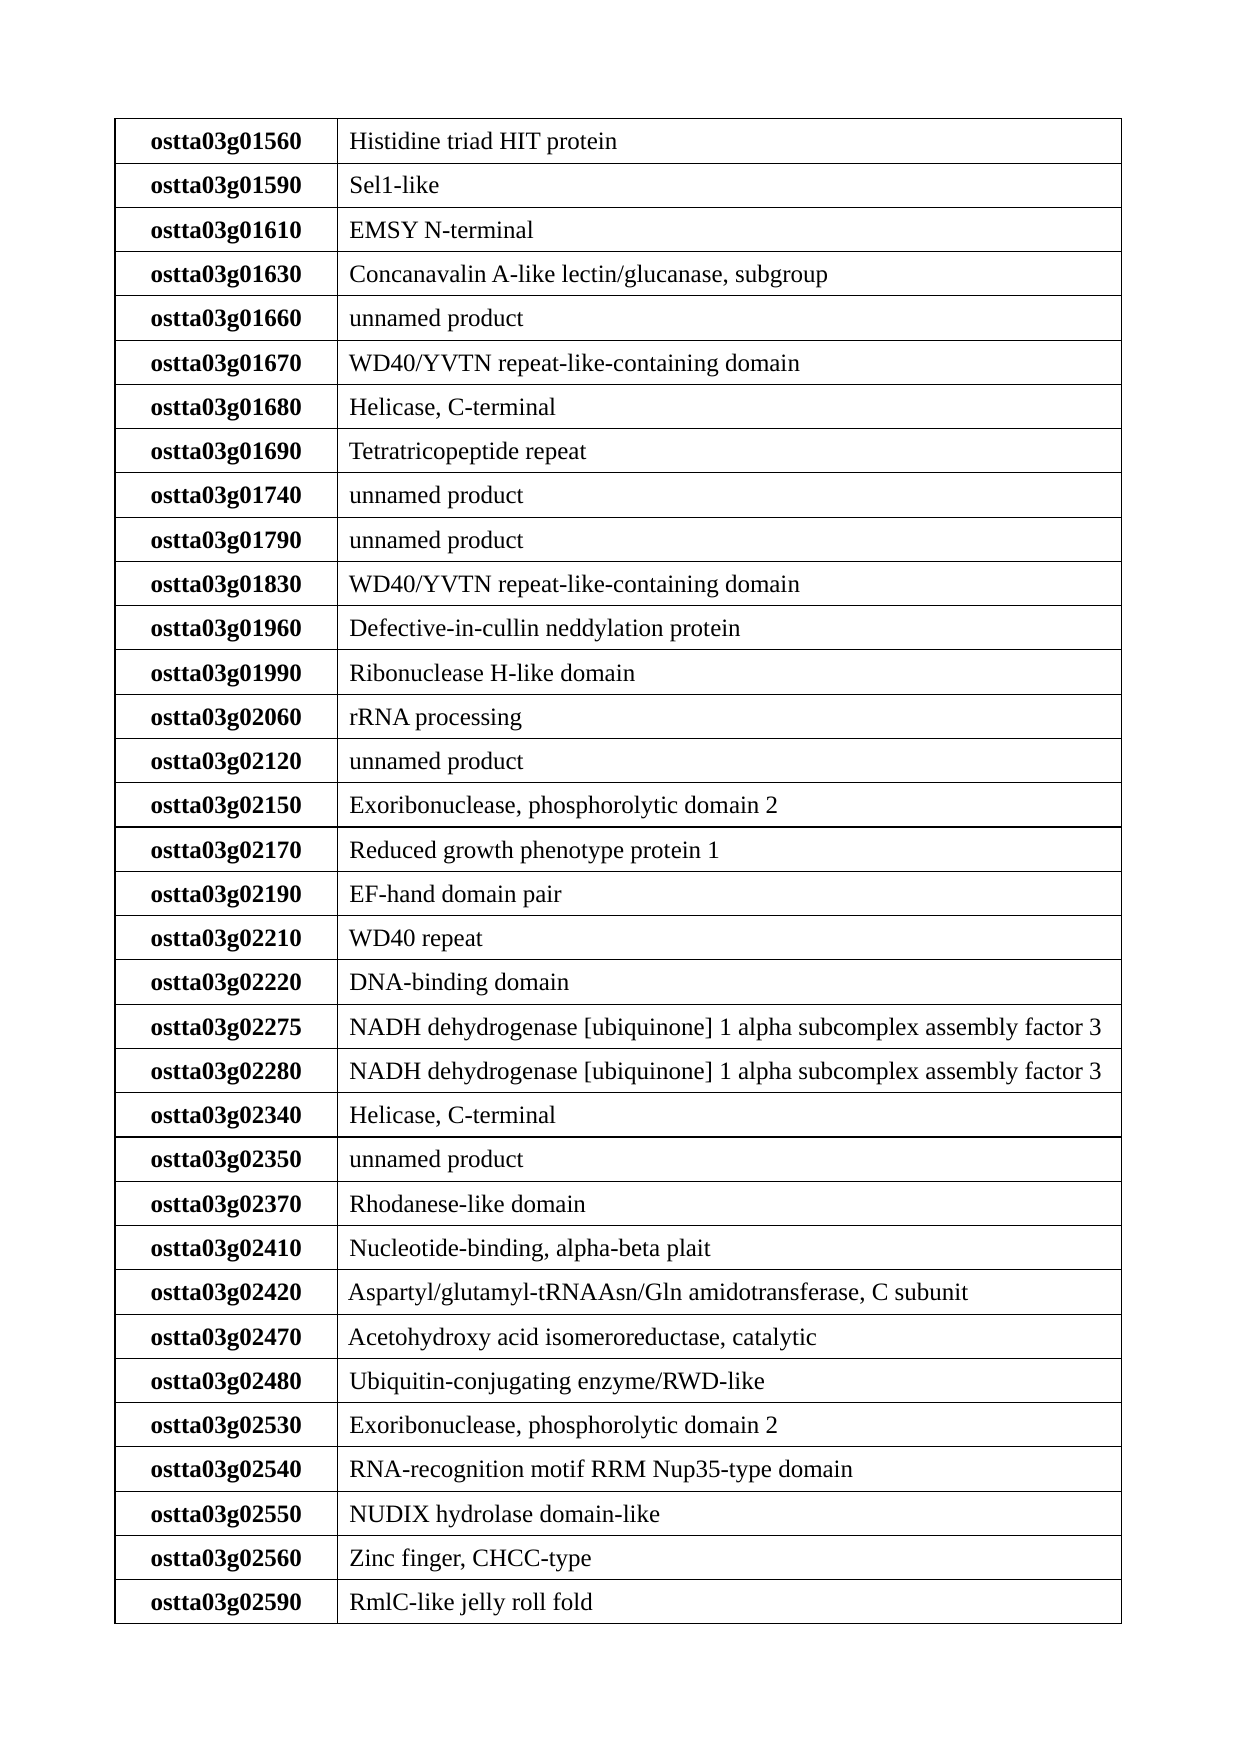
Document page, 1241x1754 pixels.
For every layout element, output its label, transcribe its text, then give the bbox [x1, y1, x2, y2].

table_cell [1122, 1402, 1240, 1446]
table_cell DNA-binding domain [338, 960, 1121, 1003]
table_cell ostta03g02530 [116, 1403, 337, 1446]
table_cell ostta03g01990 [116, 650, 337, 694]
table_cell ostta03g01740 [116, 473, 337, 517]
table_cell ostta03g02190 [116, 872, 337, 915]
table_cell [1122, 1358, 1240, 1402]
table_cell Zinc finger, CHCC-type [338, 1536, 1121, 1579]
table_cell WD40 repeat [338, 916, 1121, 959]
table_cell Helicase, C-terminal [338, 1093, 1121, 1136]
table_cell WD40/YVTN repeat-like-containing domain [338, 562, 1121, 605]
table_cell ostta03g01610 [116, 208, 337, 251]
table_cell [1122, 1092, 1240, 1136]
table_cell [1122, 605, 1240, 649]
table_cell EMSY N-terminal [338, 208, 1121, 251]
table_cell ostta03g01830 [116, 562, 337, 605]
table_cell ostta03g02060 [116, 695, 337, 738]
table_cell ostta03g02470 [116, 1315, 337, 1358]
table_cell ostta03g02120 [116, 739, 337, 782]
table_cell ostta03g01660 [116, 296, 337, 339]
table_cell ostta03g02370 [116, 1182, 337, 1225]
table_cell RNA-recognition motif RRM Nup35-type domain [338, 1447, 1121, 1491]
table_cell WD40/YVTN repeat-like-containing domain [338, 341, 1121, 384]
table_cell ostta03g02540 [116, 1447, 337, 1491]
table_cell [1122, 340, 1240, 384]
table_cell ostta03g02590 [116, 1580, 337, 1623]
table_cell Sel1-like [338, 164, 1121, 207]
table_cell [1122, 1004, 1240, 1048]
table_cell [1122, 915, 1240, 959]
table_cell ostta03g01590 [116, 164, 337, 207]
table_cell Concanavalin A-like lectin/glucanase, subgroup [338, 252, 1121, 295]
table_cell unnamed product [338, 518, 1121, 561]
table_cell ostta03g02350 [116, 1138, 337, 1181]
table_cell [1122, 649, 1240, 694]
table_cell ostta03g02420 [116, 1270, 337, 1313]
table_cell [1122, 295, 1240, 339]
table_cell Exoribonuclease, phosphorolytic domain 2 [338, 783, 1121, 826]
table_cell ostta03g01680 [116, 385, 337, 428]
table_cell NADH dehydrogenase [ubiquinone] 1 alpha subcomplex assembly factor 3 [338, 1049, 1121, 1092]
table_cell RmlC-like jelly roll fold [338, 1580, 1121, 1623]
table_cell ostta03g02220 [116, 960, 337, 1003]
table_cell ostta03g01960 [116, 606, 337, 649]
table_cell [1122, 163, 1240, 207]
table_cell [1122, 384, 1240, 428]
table_cell [1122, 561, 1240, 605]
table_cell Helicase, C-terminal [338, 385, 1121, 428]
table_cell [1122, 472, 1240, 517]
table_cell [1122, 251, 1240, 295]
table_cell NUDIX hydrolase domain-like [338, 1492, 1121, 1535]
table_cell Defective-in-cullin neddylation protein [338, 606, 1121, 649]
table_cell [1122, 738, 1240, 782]
table_cell Acetohydroxy acid isomeroreductase, catalytic [338, 1315, 1121, 1358]
table_cell ostta03g02280 [116, 1049, 337, 1092]
table_cell [1122, 1136, 1240, 1181]
table_cell [1122, 517, 1240, 561]
table_cell [1122, 1446, 1240, 1491]
table_cell [1122, 1579, 1240, 1623]
table_cell unnamed product [338, 473, 1121, 517]
table_cell [1122, 826, 1240, 871]
table_cell NADH dehydrogenase [ubiquinone] 1 alpha subcomplex assembly factor 3 [338, 1005, 1121, 1048]
table_cell ostta03g01670 [116, 341, 337, 384]
table_cell [1122, 118, 1240, 162]
table_cell ostta03g02150 [116, 783, 337, 826]
table_cell unnamed product [338, 1138, 1121, 1181]
table_cell unnamed product [338, 739, 1121, 782]
table_cell ostta03g02170 [116, 828, 337, 871]
table_cell [1122, 959, 1240, 1003]
table_cell Tetratricopeptide repeat [338, 429, 1121, 472]
table_cell [1122, 782, 1240, 826]
table_cell [1122, 694, 1240, 738]
table_cell ostta03g01560 [116, 119, 337, 162]
table_cell EF-hand domain pair [338, 872, 1121, 915]
table_cell Aspartyl/glutamyl-tRNAAsn/Gln amidotransferase, C subunit [338, 1270, 1121, 1313]
table_cell [1122, 207, 1240, 251]
table_cell rRNA processing [338, 695, 1121, 738]
table_cell ostta03g02275 [116, 1005, 337, 1048]
table_cell ostta03g02340 [116, 1093, 337, 1136]
table_cell Reduced growth phenotype protein 1 [338, 828, 1121, 871]
table_cell Exoribonuclease, phosphorolytic domain 2 [338, 1403, 1121, 1446]
table_cell unnamed product [338, 296, 1121, 339]
table_cell ostta03g01630 [116, 252, 337, 295]
table_cell ostta03g01690 [116, 429, 337, 472]
table_cell Ubiquitin-conjugating enzyme/RWD-like [338, 1359, 1121, 1402]
table_cell ostta03g02480 [116, 1359, 337, 1402]
table_cell ostta03g02410 [116, 1226, 337, 1269]
table_cell [1122, 1181, 1240, 1225]
table_cell Histidine triad HIT protein [338, 119, 1121, 162]
table_cell Rhodanese-like domain [338, 1182, 1121, 1225]
table_cell ostta03g01790 [116, 518, 337, 561]
table_cell [1122, 1048, 1240, 1092]
table_cell [1122, 1535, 1240, 1579]
table_cell [1122, 1491, 1240, 1535]
table_cell ostta03g02550 [116, 1492, 337, 1535]
table_cell Nucleotide-binding, alpha-beta plait [338, 1226, 1121, 1269]
table_cell [1122, 428, 1240, 472]
table_cell [1122, 1314, 1240, 1358]
table_cell ostta03g02560 [116, 1536, 337, 1579]
table_cell [1122, 871, 1240, 915]
table_cell Ribonuclease H-like domain [338, 650, 1121, 694]
table_cell ostta03g02210 [116, 916, 337, 959]
table_cell [1122, 1225, 1240, 1269]
table_cell [1122, 1269, 1240, 1313]
